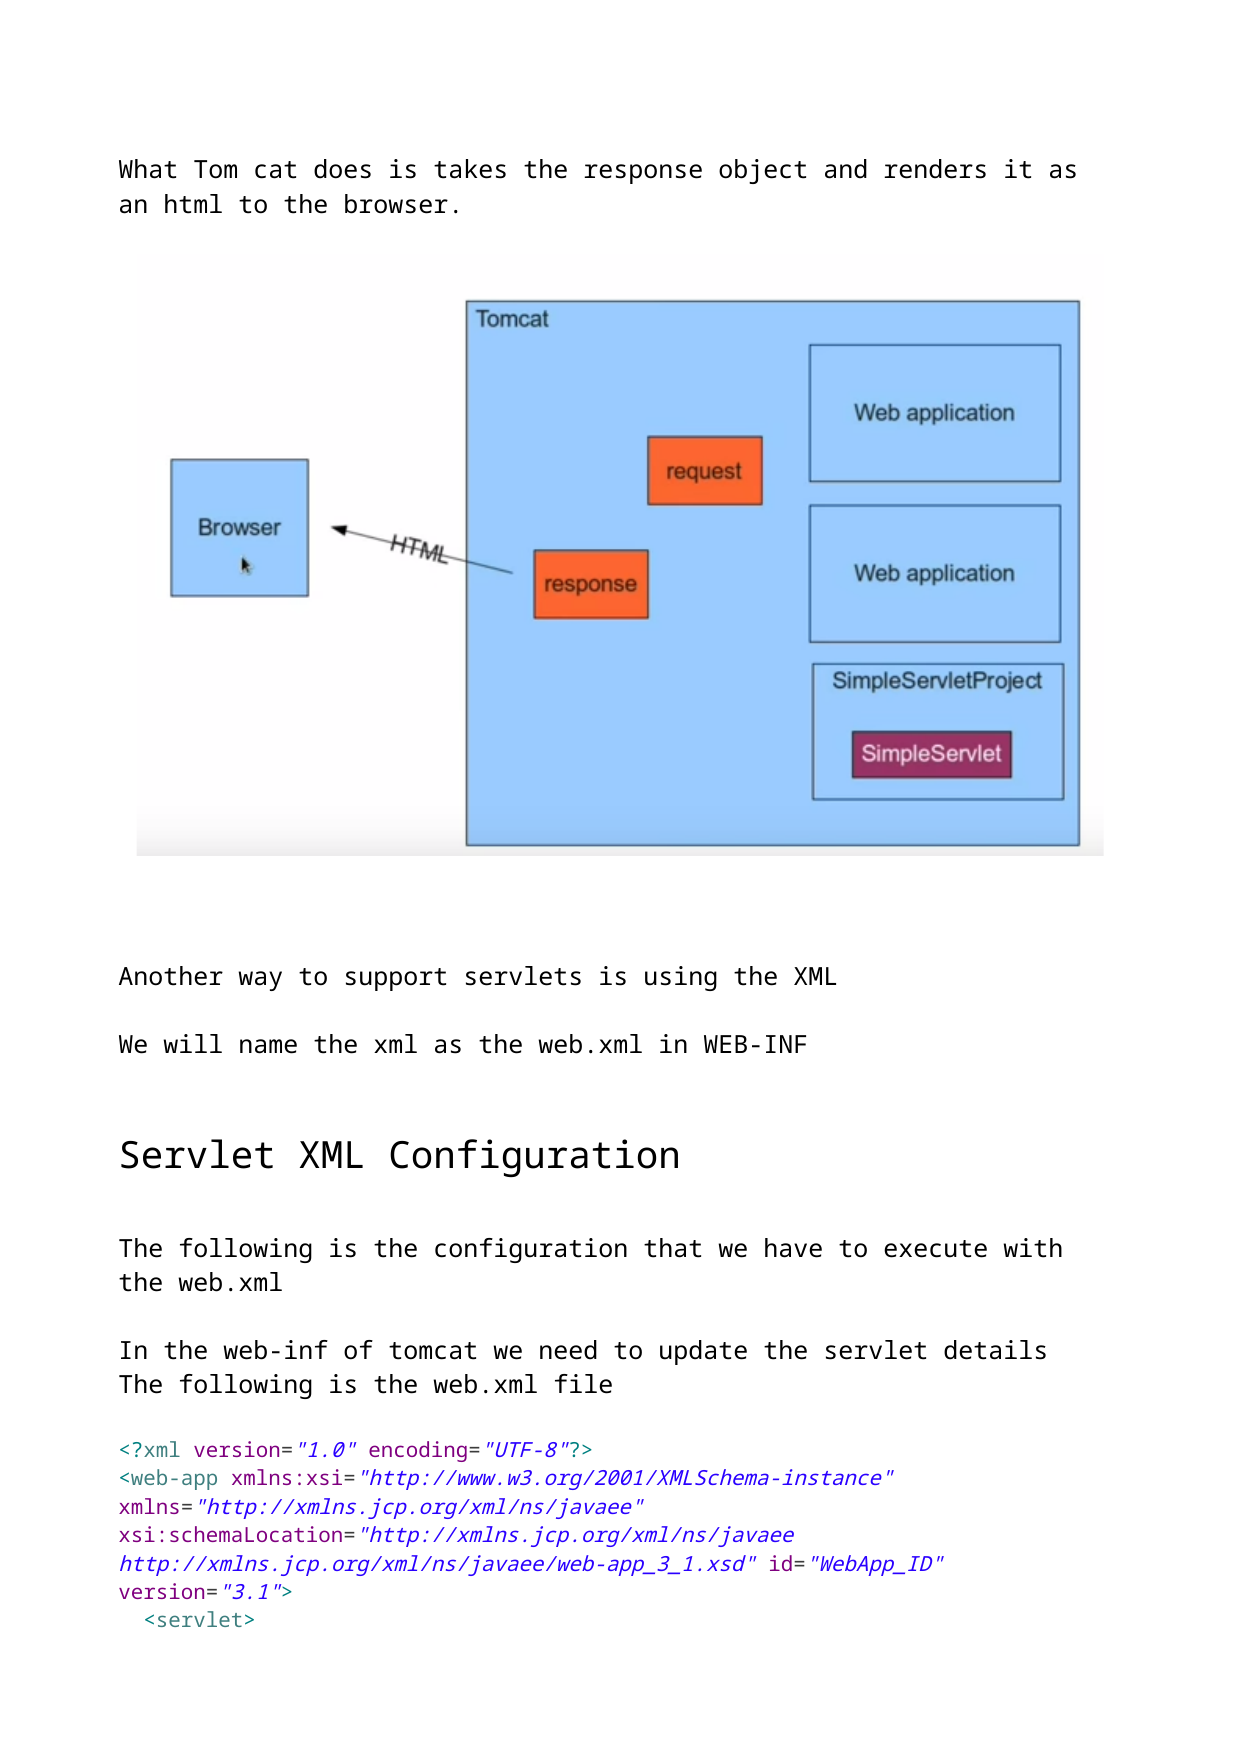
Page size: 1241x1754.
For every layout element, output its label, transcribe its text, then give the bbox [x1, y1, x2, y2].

text We will name the xml as the web.xml in WEB-INF [118, 1026, 1122, 1060]
text <?xml version="1.0" encoding="UTF-8"?> [118, 1435, 1122, 1463]
text What Tom cat does is takes the response object and renders it as an html to the browser. [118, 152, 1122, 220]
text The following is the configuration that we have to execute with the web.xml [118, 1231, 1122, 1299]
picture [136, 254, 1104, 856]
text Servlet XML Configuration [118, 1128, 1122, 1179]
text Another way to support servlets is using the XML [118, 958, 1122, 992]
text The following is the web.xml file [118, 1367, 1122, 1401]
text <servlet> [118, 1606, 1122, 1634]
text In the web-inf of tomcat we need to update the servlet details [118, 1333, 1122, 1367]
text <web-app xmlns:xsi="http://www.w3.org/2001/XMLSchema-instance" xmlns="http://xmlns.jcp.org/xml/ns/javaee" xsi:schemaLocation="http://xmlns.jcp.org/xml/ns/javaee http://xmlns.jcp.org/xml/ns/javaee/web-app_3_1.xsd" id="WebApp_ID" version="3.1"> [118, 1463, 1122, 1606]
